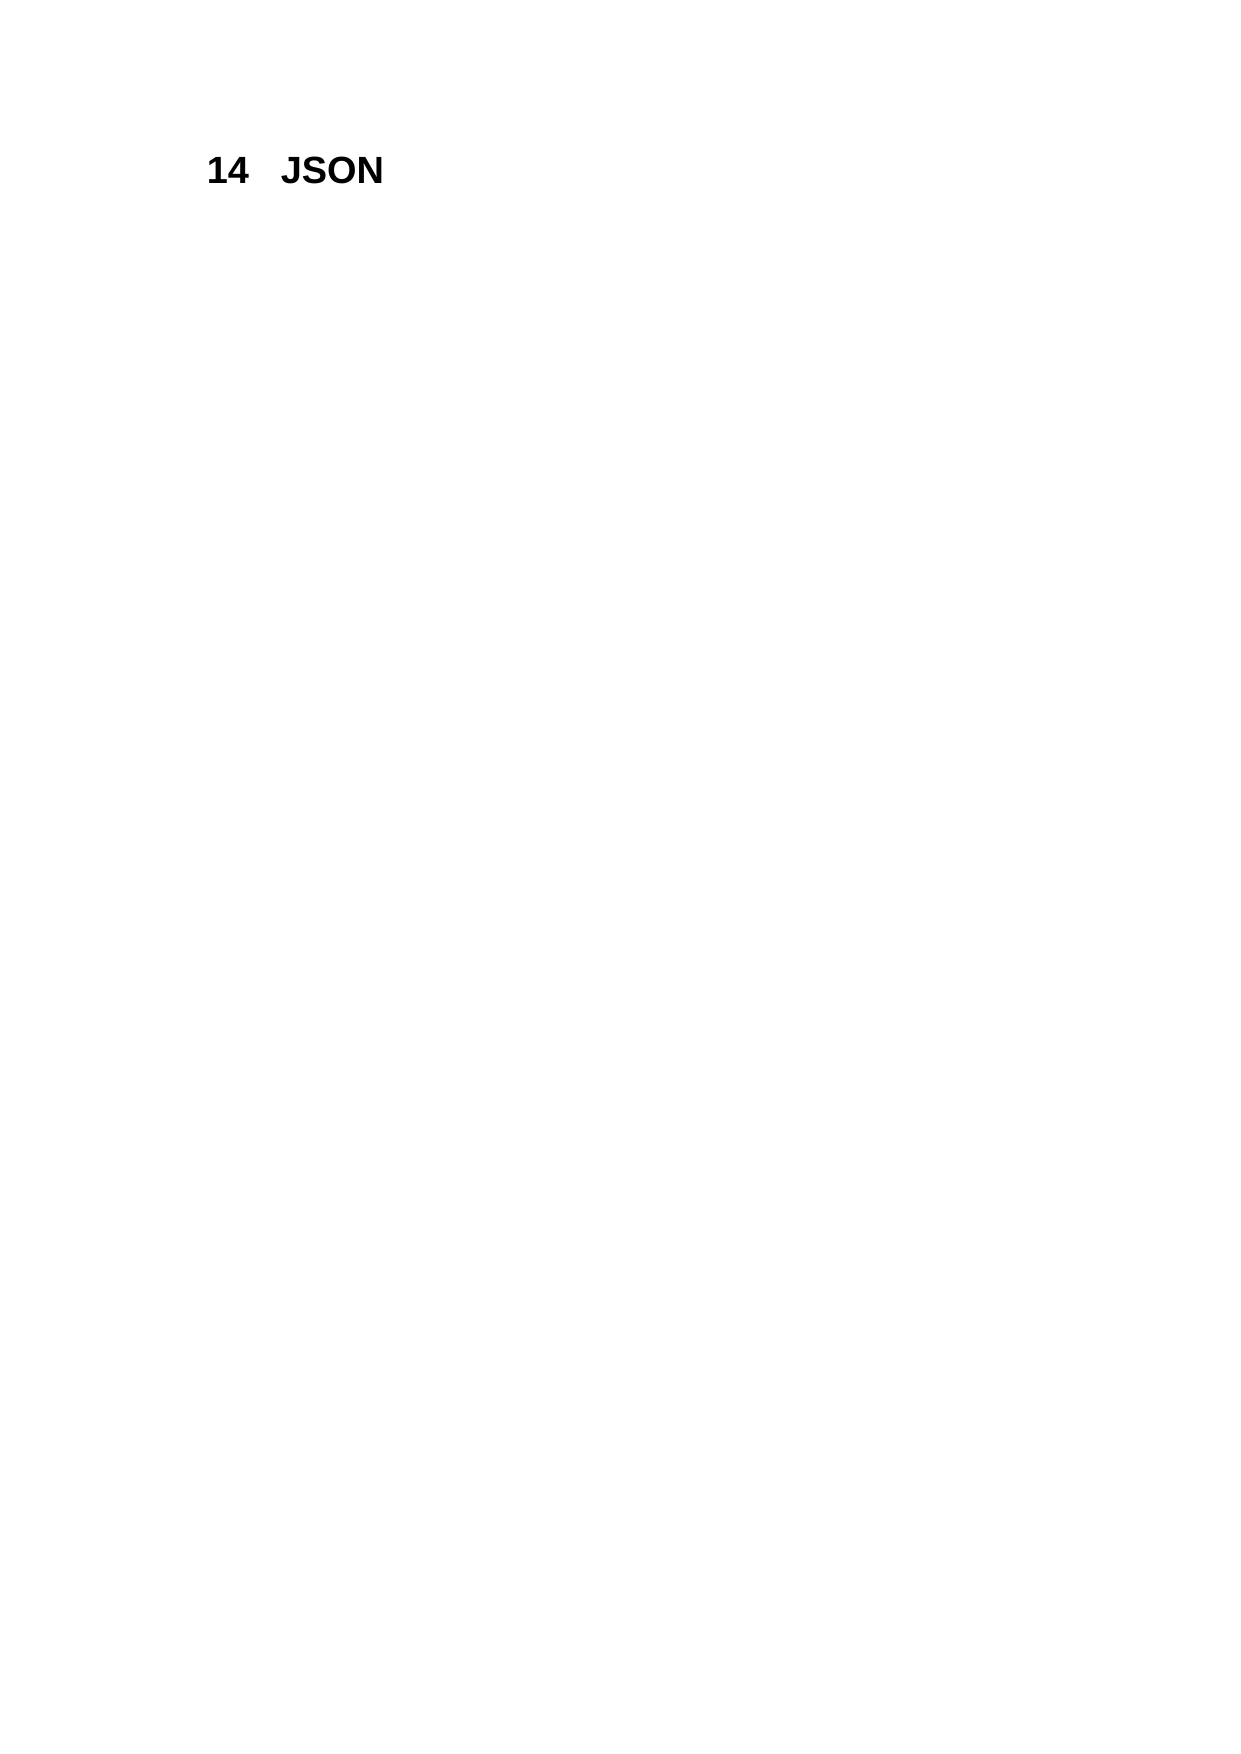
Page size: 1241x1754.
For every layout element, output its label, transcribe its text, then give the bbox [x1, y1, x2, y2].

subtitle JSON [207, 148, 1122, 191]
